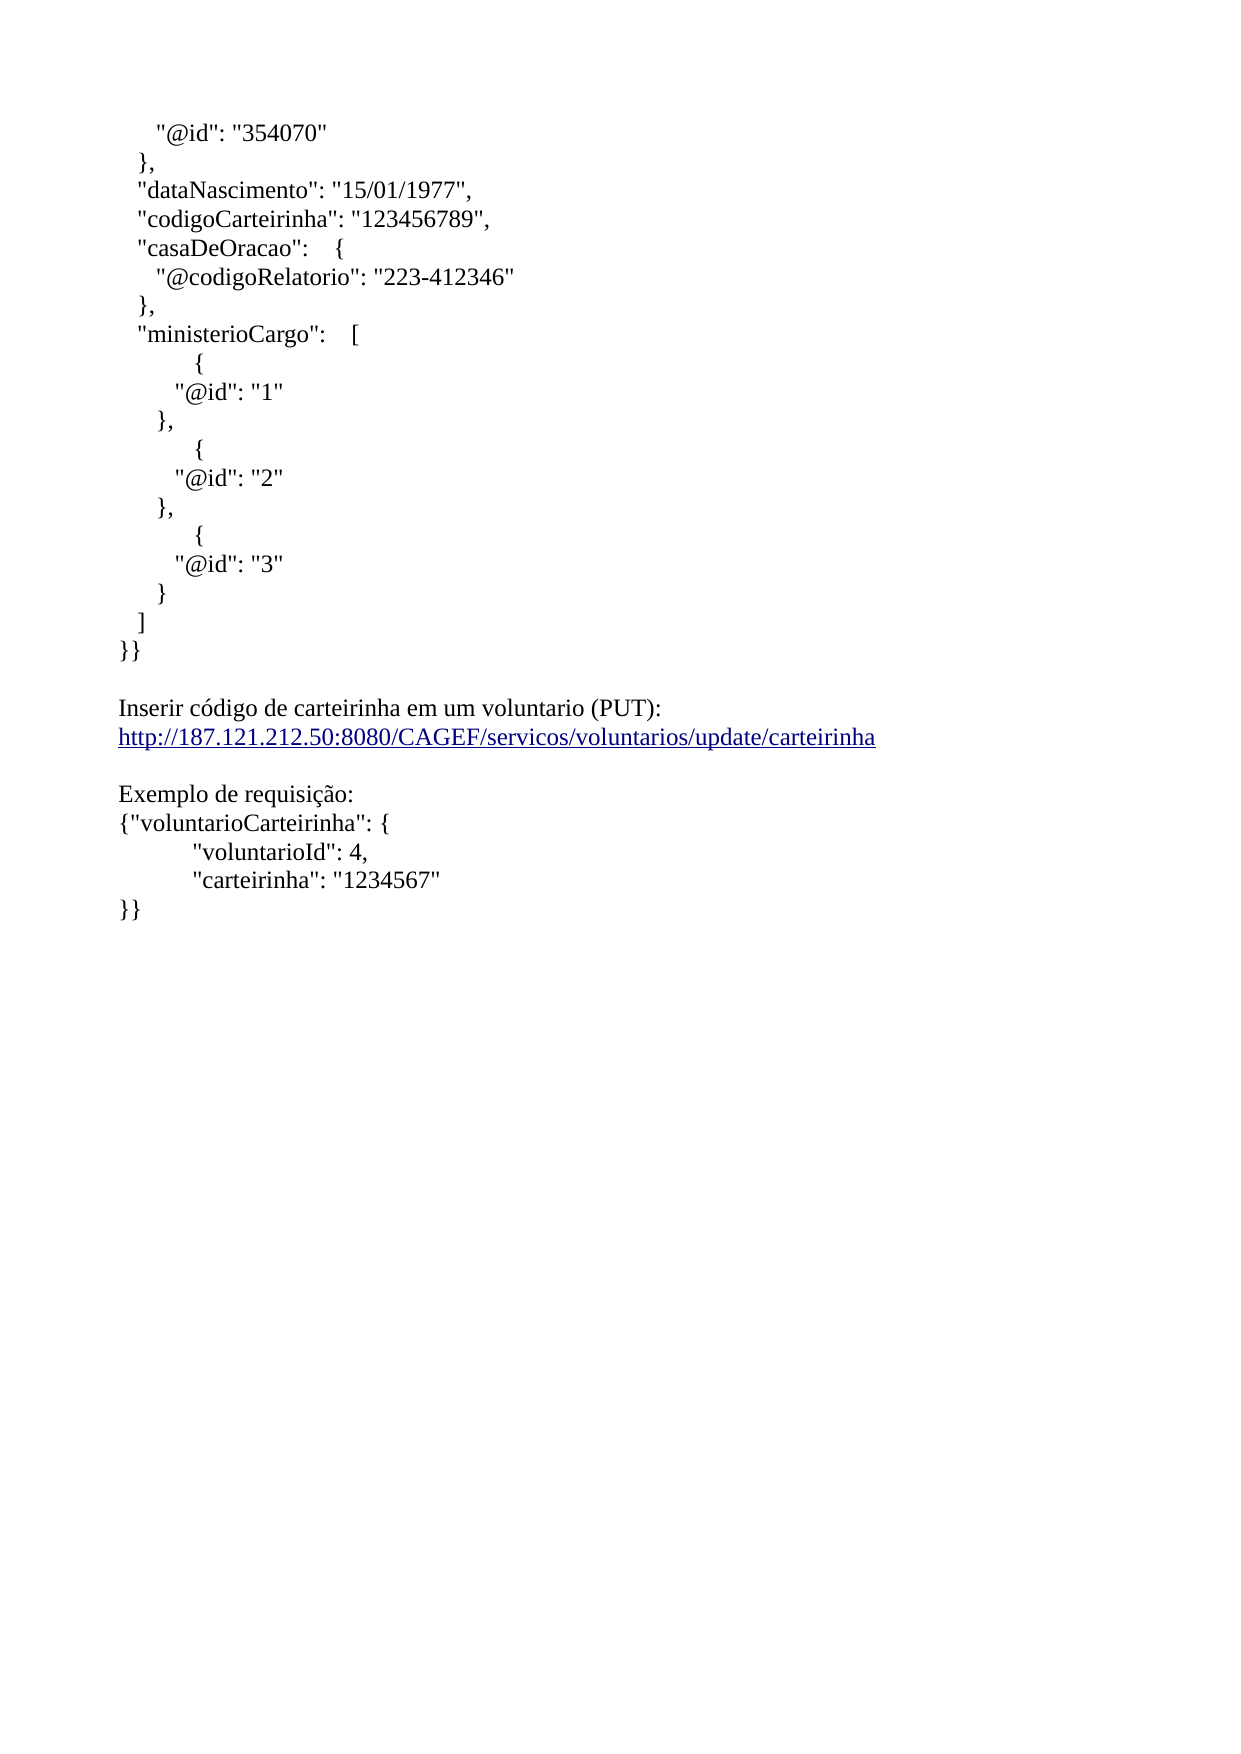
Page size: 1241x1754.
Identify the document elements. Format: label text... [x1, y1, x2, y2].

text { [118, 521, 1122, 549]
text }} [118, 894, 1122, 923]
text }, [118, 492, 1122, 521]
text "casaDeOracao": { [118, 233, 1122, 262]
text Inserir código de carteirinha em um voluntario (PUT): [118, 693, 1122, 722]
text Exemplo de requisição: [118, 779, 1122, 808]
text "dataNascimento": "15/01/1977", [118, 176, 1122, 204]
text "@id": "2" [118, 463, 1122, 492]
text "@id": "3" [118, 549, 1122, 578]
text "ministerioCargo": [ [118, 319, 1122, 348]
text ] [118, 607, 1122, 636]
text http://187.121.212.50:8080/CAGEF/servicos/voluntarios/update/carteirinha [118, 722, 1122, 751]
text "codigoCarteirinha": "123456789", [118, 204, 1122, 233]
text "@codigoRelatorio": "223-412346" [118, 262, 1122, 291]
text } [118, 578, 1122, 607]
text "carteirinha": "1234567" [118, 866, 1122, 894]
text { [118, 434, 1122, 463]
text { [118, 348, 1122, 377]
text }} [118, 636, 1122, 664]
text "voluntarioId": 4, [118, 837, 1122, 866]
text {"voluntarioCarteirinha": { [118, 808, 1122, 837]
text "@id": "354070" [118, 118, 1122, 147]
text }, [118, 406, 1122, 434]
text "@id": "1" [118, 377, 1122, 406]
text }, [118, 147, 1122, 176]
text }, [118, 291, 1122, 319]
